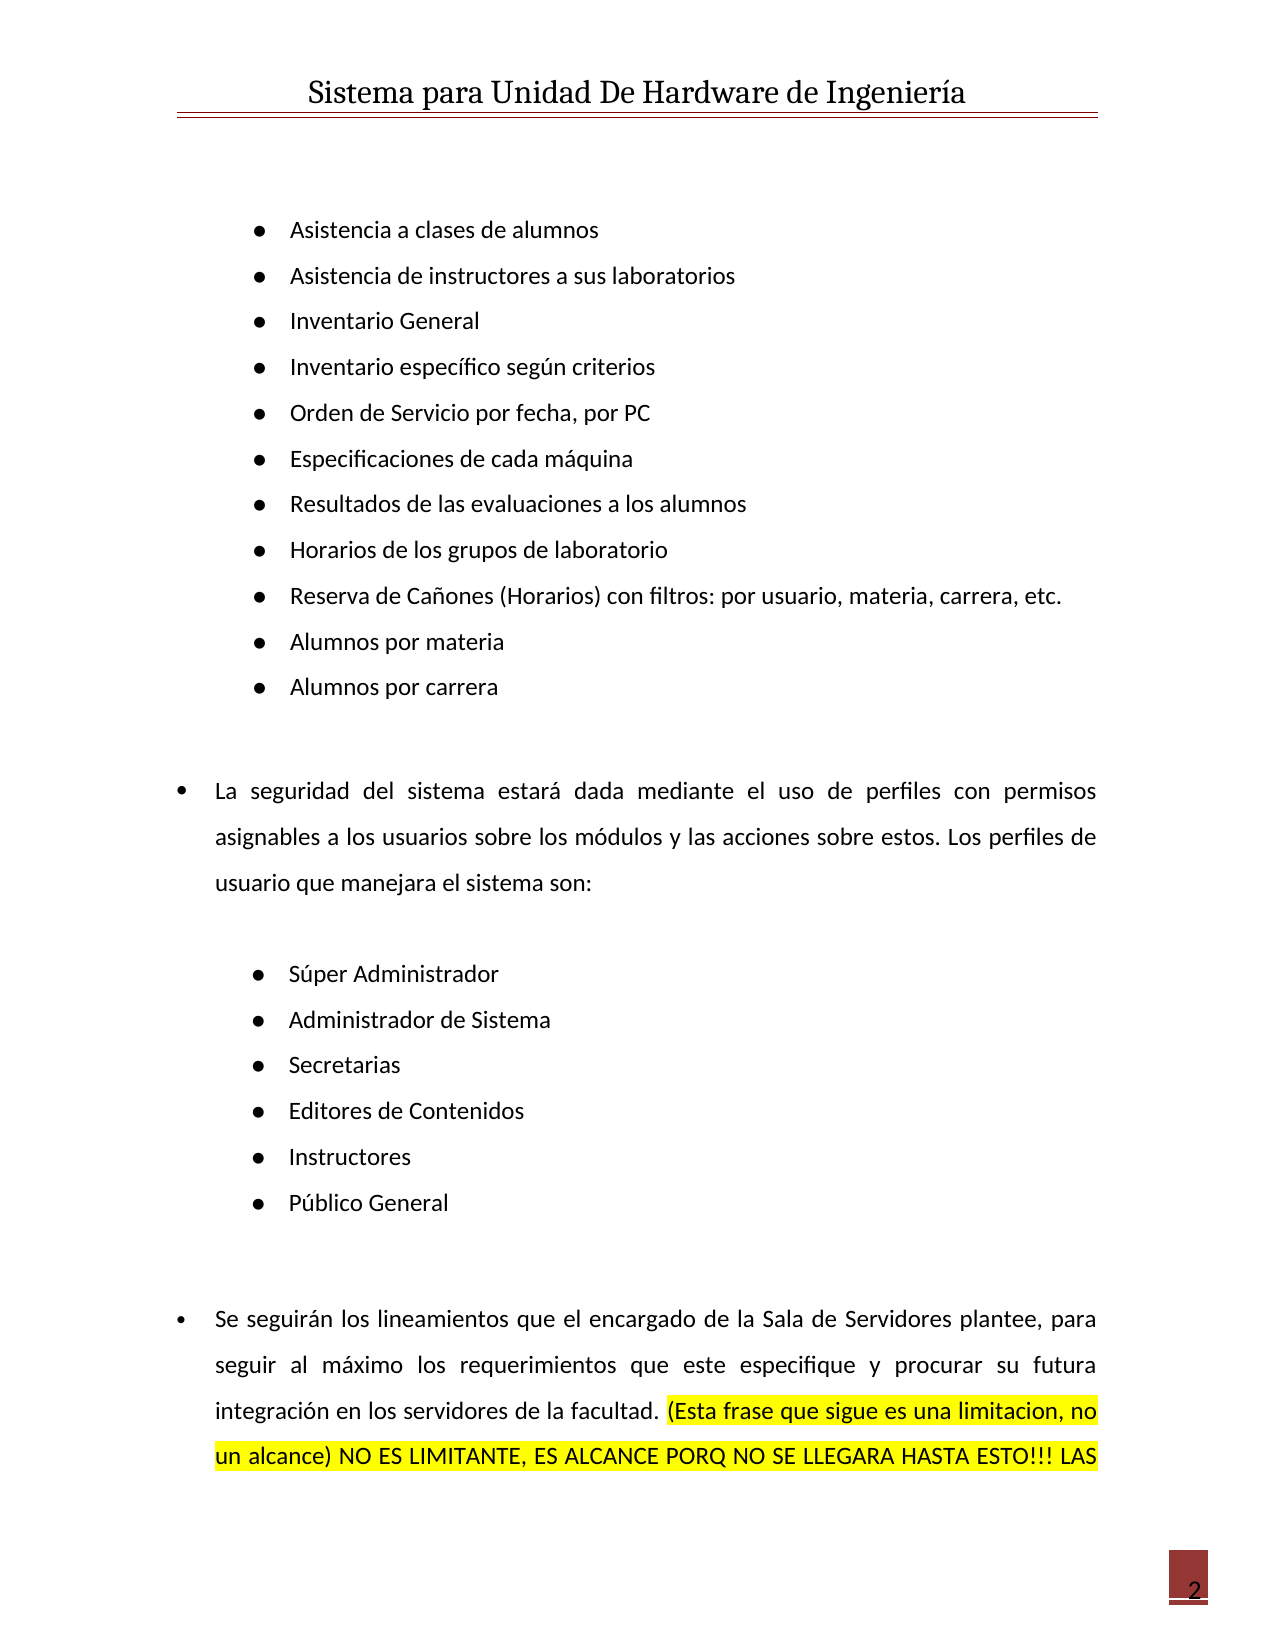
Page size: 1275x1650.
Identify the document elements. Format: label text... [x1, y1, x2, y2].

list Editores de Contenidos [251, 1095, 1098, 1126]
list Asistencia de instructores a sus laboratorios [252, 260, 1098, 290]
list Súper Administrador [251, 958, 1098, 989]
list Reserva de Cañones (Horarios) con filtros: por usuario, materia, carrera, etc. [252, 580, 1098, 610]
list Se seguirán los lineamientos que el encargado de la Sala de Servidores plantee, para seguir al máximo los requerimientos que este especifique y procurar su futura integración en los servidores de la facultad. (Esta frase que sigue es una limitacion, no un alcance) NO ES LIMITANTE, ES ALCANCE PORQ NO SE LLEGARA HASTA ESTO!!! LAS [177, 1303, 1098, 1471]
list Secretarias [251, 1050, 1098, 1080]
list Público General [251, 1187, 1098, 1217]
list Alumnos por carrera [252, 671, 1098, 702]
list La seguridad del sistema estará dada mediante el uso de perfiles con permisos asignables a los usuarios sobre los módulos y las acciones sobre estos. Los perfiles de usuario que manejara el sistema son: [177, 775, 1098, 897]
list Asistencia a clases de alumnos [252, 214, 1098, 244]
list Inventario específico según criterios [252, 351, 1098, 382]
list Administrador de Sistema [251, 1004, 1098, 1034]
list Alumnos por materia [252, 626, 1098, 656]
list Horarios de los grupos de laboratorio [252, 534, 1098, 565]
list Inventario General [252, 306, 1098, 336]
list Orden de Servicio por fecha, por PC [252, 397, 1098, 427]
list Especificaciones de cada máquina [252, 443, 1098, 473]
list Instructores [251, 1141, 1098, 1172]
list Resultados de las evaluaciones a los alumnos [252, 488, 1098, 519]
